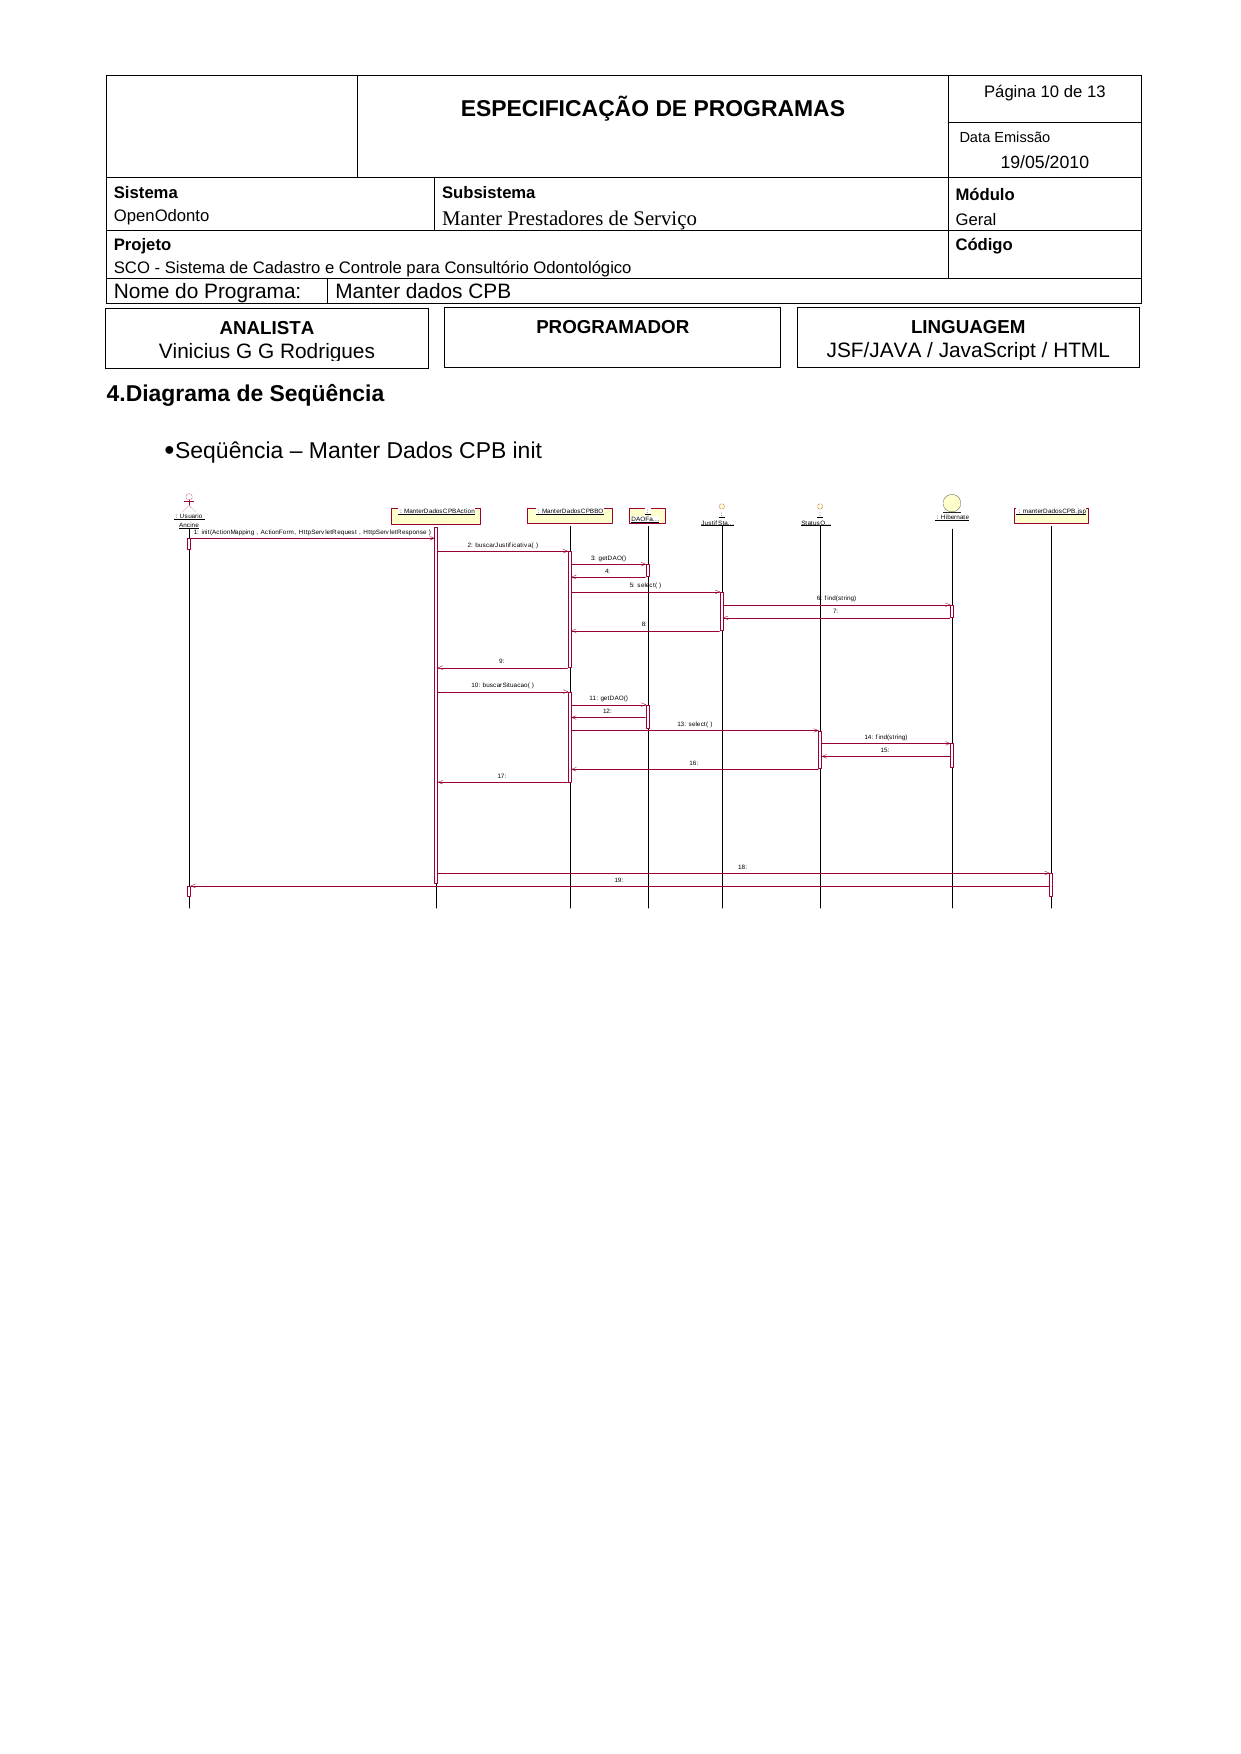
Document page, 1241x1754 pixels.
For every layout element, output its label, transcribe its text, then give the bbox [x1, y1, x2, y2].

subtitle Diagrama de Seqüência [106, 380, 1151, 407]
list Seqüência – Manter Dados CPB init [165, 437, 1151, 463]
